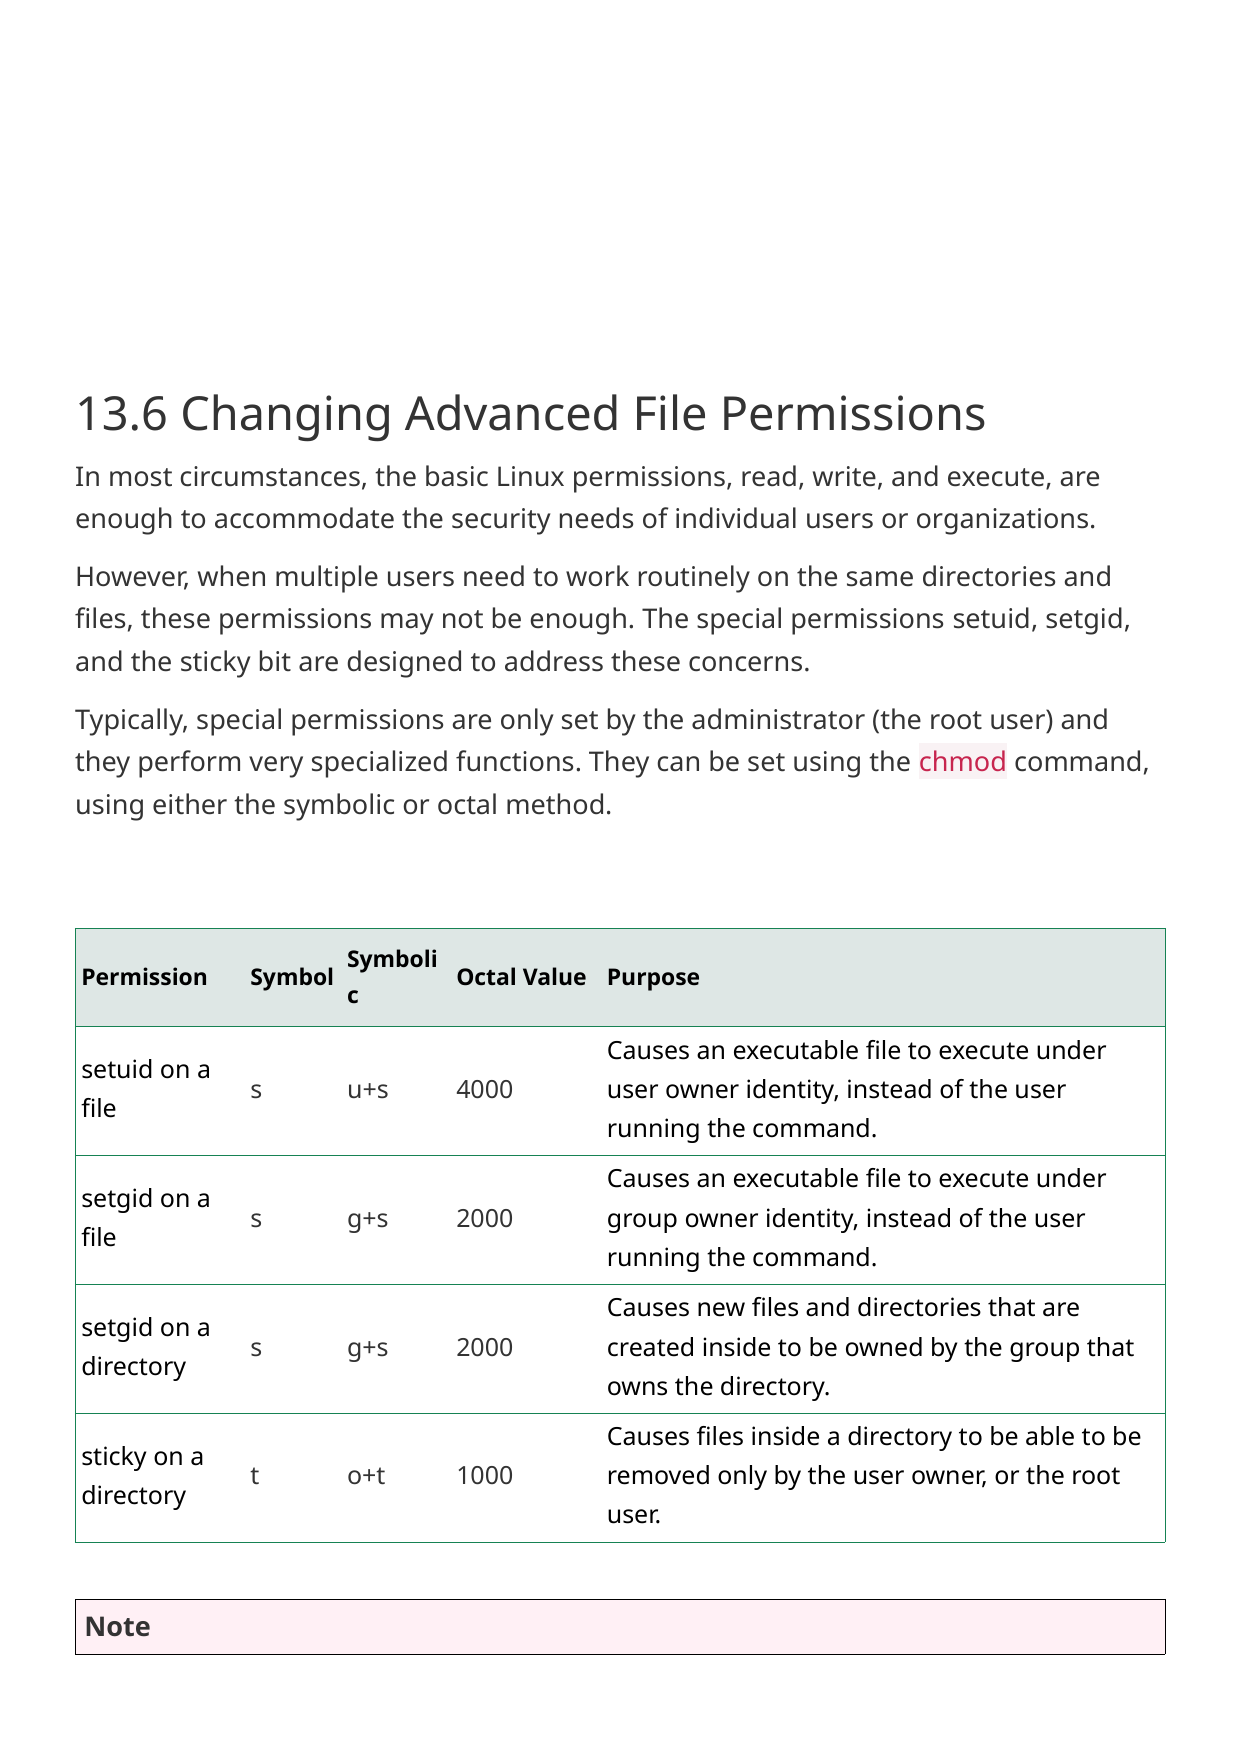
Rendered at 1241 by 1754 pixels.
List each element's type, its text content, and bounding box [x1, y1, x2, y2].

table_cell Causes an executable file to execute under group owner identity, instead of the user running the command. [601, 1156, 1165, 1284]
table_cell Causes an executable file to execute under user owner identity, instead of the user running the command. [601, 1027, 1165, 1155]
table_cell Causes new files and directories that are created inside to be owned by the group that owns the directory. [601, 1285, 1165, 1413]
table_cell s [244, 1156, 341, 1284]
table_cell g+s [341, 1156, 450, 1284]
table_cell sticky on a directory [76, 1414, 244, 1542]
table_cell s [244, 1027, 341, 1155]
text However, when multiple users need to work routinely on the same directories and files, these permissions may not be enough. The special permissions setuid, setgid, and the sticky bit are designed to address these concerns. [75, 557, 1165, 679]
table_cell 1000 [450, 1414, 601, 1542]
table_header Octal Value [450, 929, 601, 1026]
table_cell setgid on a directory [76, 1285, 244, 1413]
table_cell g+s [341, 1285, 450, 1413]
table_cell t [244, 1414, 341, 1542]
table_header Purpose [601, 929, 1165, 1026]
subtitle 13.6 Changing Advanced File Permissions [75, 381, 1165, 444]
text Typically, special permissions are only set by the administrator (the root user) and they perform very specialized functions. They can be set using the chmod command, using either the symbolic or octal method. [75, 700, 1165, 822]
table_header Permission [76, 929, 244, 1026]
table_header Symbolic [341, 929, 450, 1026]
text In most circumstances, the basic Linux permissions, read, write, and execute, are enough to accommodate the security needs of individual users or organizations. [75, 457, 1165, 536]
table_cell 2000 [450, 1156, 601, 1284]
table_cell 4000 [450, 1027, 601, 1155]
table_cell setuid on a file [76, 1027, 244, 1155]
text ‌⁠​​⁠​ [75, 843, 1165, 880]
table_cell setgid on a file [76, 1156, 244, 1284]
table_cell Causes files inside a directory to be able to be removed only by the user owner, or the root user. [601, 1414, 1165, 1542]
table_cell u+s [341, 1027, 450, 1155]
table_cell o+t [341, 1414, 450, 1542]
text Note [76, 1600, 1165, 1654]
table_cell s [244, 1285, 341, 1413]
table_cell 2000 [450, 1285, 601, 1413]
table_header Symbol [244, 929, 341, 1026]
